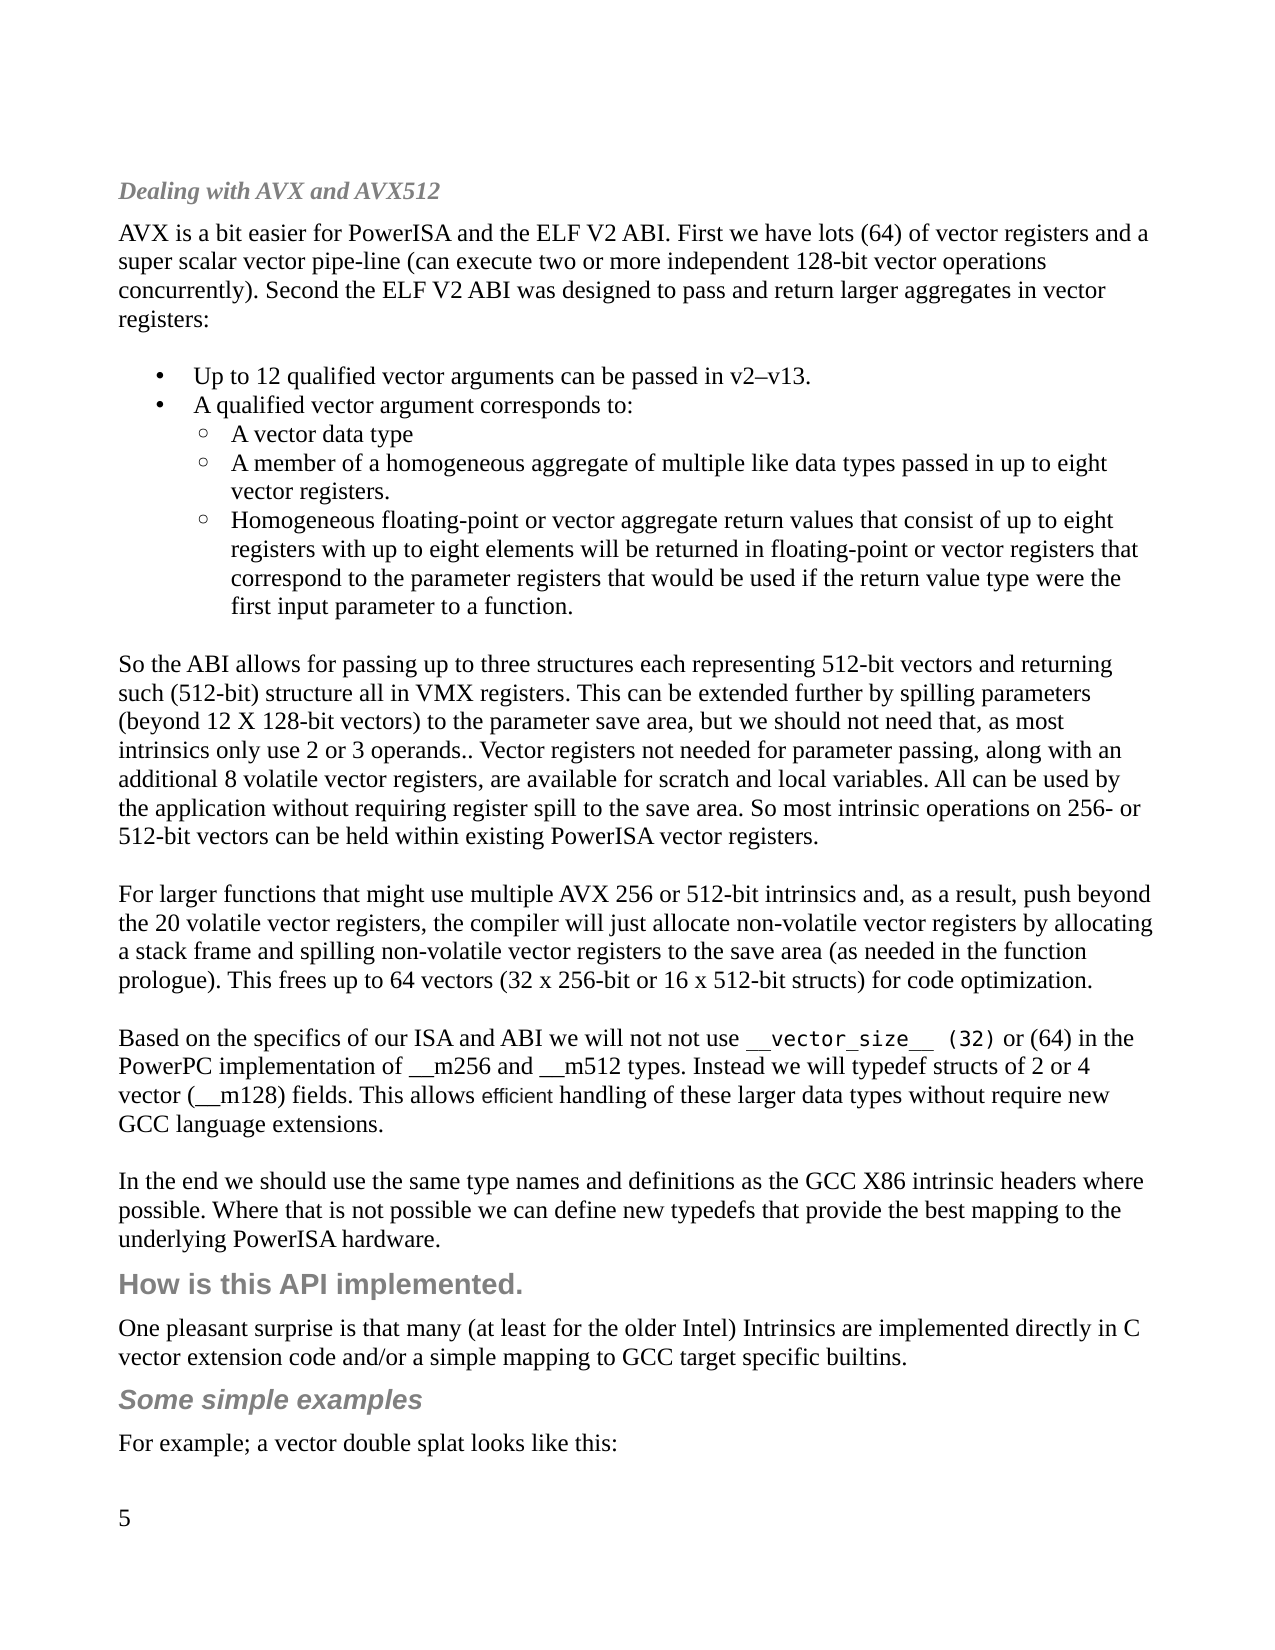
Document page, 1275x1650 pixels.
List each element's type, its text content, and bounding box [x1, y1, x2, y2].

list A vector data type [193, 419, 1157, 448]
subtitle Some simple examples [118, 1383, 1157, 1415]
text In the end we should use the same type names and definitions as the GCC X86 intrinsic headers where possible. Where that is not possible we can define new typedefs that provide the best mapping to the underlying PowerISA hardware. [118, 1166, 1157, 1253]
text So the ABI allows for passing up to three structures each representing 512-bit vectors and returning such (512-bit) structure all in VMX registers. This can be extended further by spilling parameters (beyond 12 X 128-bit vectors) to the parameter save area, but we should not need that, as most intrinsics only use 2 or 3 operands.. Vector registers not needed for parameter passing, along with an additional 8 volatile vector registers, are available for scratch and local variables. All can be used by the application without requiring register spill to the save area. So most intrinsic operations on 256- or 512-bit vectors can be held within existing PowerISA vector registers. [118, 649, 1157, 850]
list A member of a homogeneous aggregate of multiple like data types passed in up to eight vector registers. [193, 448, 1157, 505]
list A qualified vector argument corresponds to: [156, 390, 1157, 419]
list Up to 12 qualified vector arguments can be passed in v2–v13. [156, 361, 1157, 390]
text For larger functions that might use multiple AVX 256 or 512-bit intrinsics and, as a result, push beyond the 20 volatile vector registers, the compiler will just allocate non-volatile vector registers by allocating a stack frame and spilling non-volatile vector registers to the save area (as needed in the function prologue). This frees up to 64 vectors (32 x 256-bit or 16 x 512-bit structs) for code optimization. [118, 879, 1157, 994]
subtitle Dealing with AVX and AVX512 [118, 176, 1157, 205]
text One pleasant surprise is that many (at least for the older Intel) Intrinsics are implemented directly in C vector extension code and/or a simple mapping to GCC target specific builtins. [118, 1313, 1157, 1371]
subtitle How is this API implemented. [118, 1267, 1157, 1301]
text AVX is a bit easier for PowerISA and the ELF V2 ABI. First we have lots (64) of vector registers and a super scalar vector pipe-line (can execute two or more independent 128-bit vector operations concurrently). Second the ELF V2 ABI was designed to pass and return larger aggregates in vector registers: [118, 218, 1157, 333]
text Based on the specifics of our ISA and ABI we will not not use __vector_size__ (32) or (64) in the PowerPC implementation of __m256 and __m512 types. Instead we will typedef structs of 2 or 4 vector (__m128) fields. This allows efficient handling of these larger data types without require new GCC language extensions. [118, 1023, 1157, 1138]
text For example; a vector double splat looks like this: [118, 1428, 1157, 1456]
list Homogeneous floating-point or vector aggregate return values that consist of up to eight registers with up to eight elements will be returned in floating-point or vector registers that correspond to the parameter registers that would be used if the return value type were the first input parameter to a function. [193, 505, 1157, 649]
